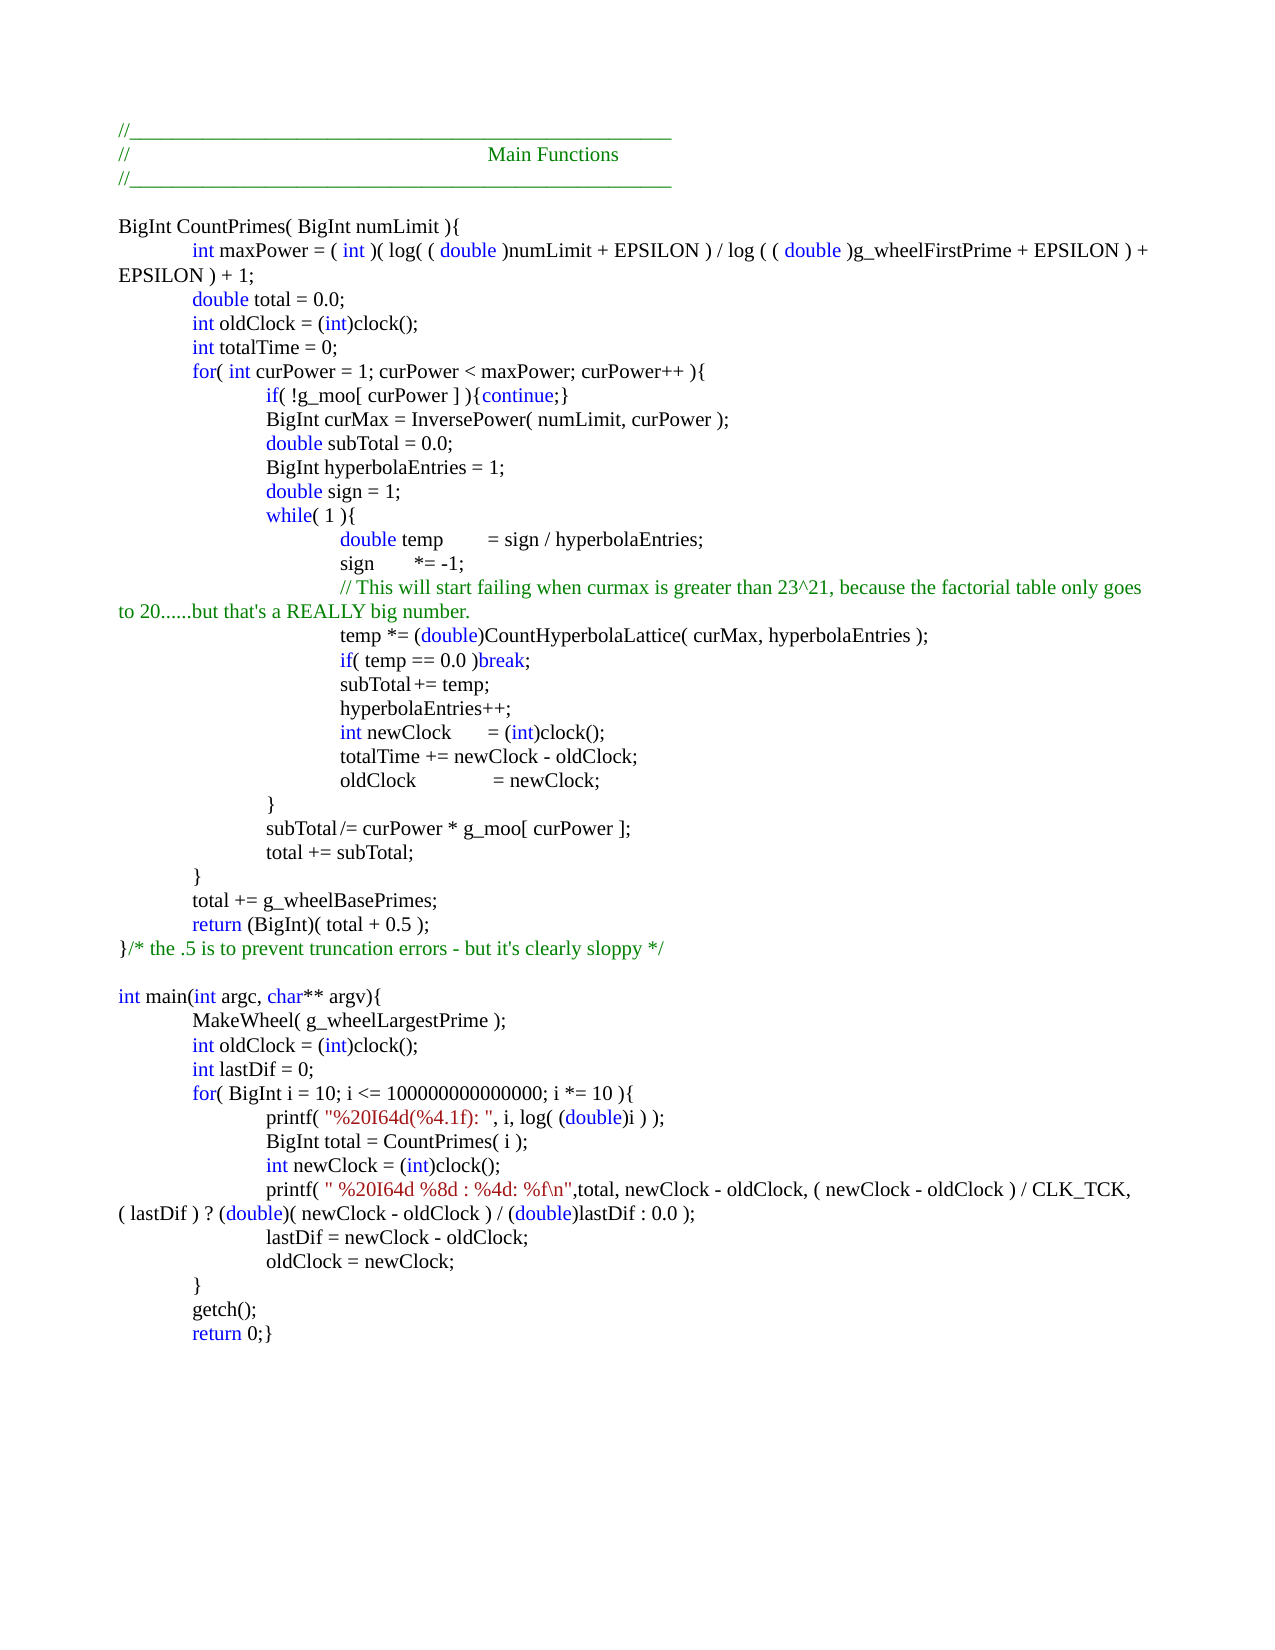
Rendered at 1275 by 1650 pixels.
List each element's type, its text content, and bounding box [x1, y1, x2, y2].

text } [118, 864, 1157, 888]
text int newClock = (int)clock(); [118, 720, 1157, 744]
text oldClock = newClock; [118, 1249, 1157, 1273]
text BigInt total = CountPrimes( i ); [118, 1129, 1157, 1153]
text double sign = 1; [118, 479, 1157, 503]
text BigInt CountPrimes( BigInt numLimit ){ [118, 214, 1157, 238]
text if( !g_moo[ curPower ] ){continue;} [118, 383, 1157, 407]
text subTotal /= curPower * g_moo[ curPower ]; [118, 816, 1157, 840]
text MakeWheel( g_wheelLargestPrime ); [118, 1008, 1157, 1032]
text for( int curPower = 1; curPower < maxPower; curPower++ ){ [118, 359, 1157, 383]
text printf( "%20I64d(%4.1f): ", i, log( (double)i ) ); [118, 1105, 1157, 1129]
text int totalTime = 0; [118, 335, 1157, 359]
text getch(); [118, 1297, 1157, 1321]
text int lastDif = 0; [118, 1057, 1157, 1081]
text // Main Functions [118, 142, 1157, 166]
text temp *= (double)CountHyperbolaLattice( curMax, hyperbolaEntries ); [118, 623, 1157, 647]
text //____________________________________________________ [118, 118, 1157, 142]
text int newClock = (int)clock(); [118, 1153, 1157, 1177]
text int maxPower = ( int )( log( ( double )numLimit + EPSILON ) / log ( ( double )g_wheelFirstPrime + EPSILON ) + EPSILON ) + 1; [118, 238, 1157, 287]
text // This will start failing when curmax is greater than 23^21, because the factorial table only goes to 20......but that's a REALLY big number. [118, 575, 1157, 623]
text //____________________________________________________ [118, 166, 1157, 190]
text BigInt hyperbolaEntries = 1; [118, 455, 1157, 479]
text hyperbolaEntries++; [118, 696, 1157, 720]
text return (BigInt)( total + 0.5 ); [118, 912, 1157, 936]
text } [118, 1273, 1157, 1297]
text double temp = sign / hyperbolaEntries; [118, 527, 1157, 551]
text total += subTotal; [118, 840, 1157, 864]
text int oldClock = (int)clock(); [118, 1032, 1157, 1057]
text }/* the .5 is to prevent truncation errors - but it's clearly sloppy */ [118, 936, 1157, 960]
text if( temp == 0.0 )break; [118, 647, 1157, 672]
text double total = 0.0; [118, 287, 1157, 311]
text lastDif = newClock - oldClock; [118, 1225, 1157, 1249]
text printf( " %20I64d %8d : %4d: %f\n",total, newClock - oldClock, ( newClock - oldClock ) / CLK_TCK,( lastDif ) ? (double)( newClock - oldClock ) / (double)lastDif : 0.0 ); [118, 1177, 1157, 1225]
text for( BigInt i = 10; i <= 100000000000000; i *= 10 ){ [118, 1081, 1157, 1105]
text int oldClock = (int)clock(); [118, 311, 1157, 335]
text } [118, 792, 1157, 816]
text totalTime += newClock - oldClock; [118, 744, 1157, 768]
text sign *= -1; [118, 551, 1157, 575]
text return 0;} [118, 1321, 1157, 1345]
text while( 1 ){ [118, 503, 1157, 527]
text double subTotal = 0.0; [118, 431, 1157, 455]
text subTotal += temp; [118, 672, 1157, 696]
text oldClock = newClock; [118, 768, 1157, 792]
text total += g_wheelBasePrimes; [118, 888, 1157, 912]
text int main(int argc, char** argv){ [118, 984, 1157, 1008]
text BigInt curMax = InversePower( numLimit, curPower ); [118, 407, 1157, 431]
